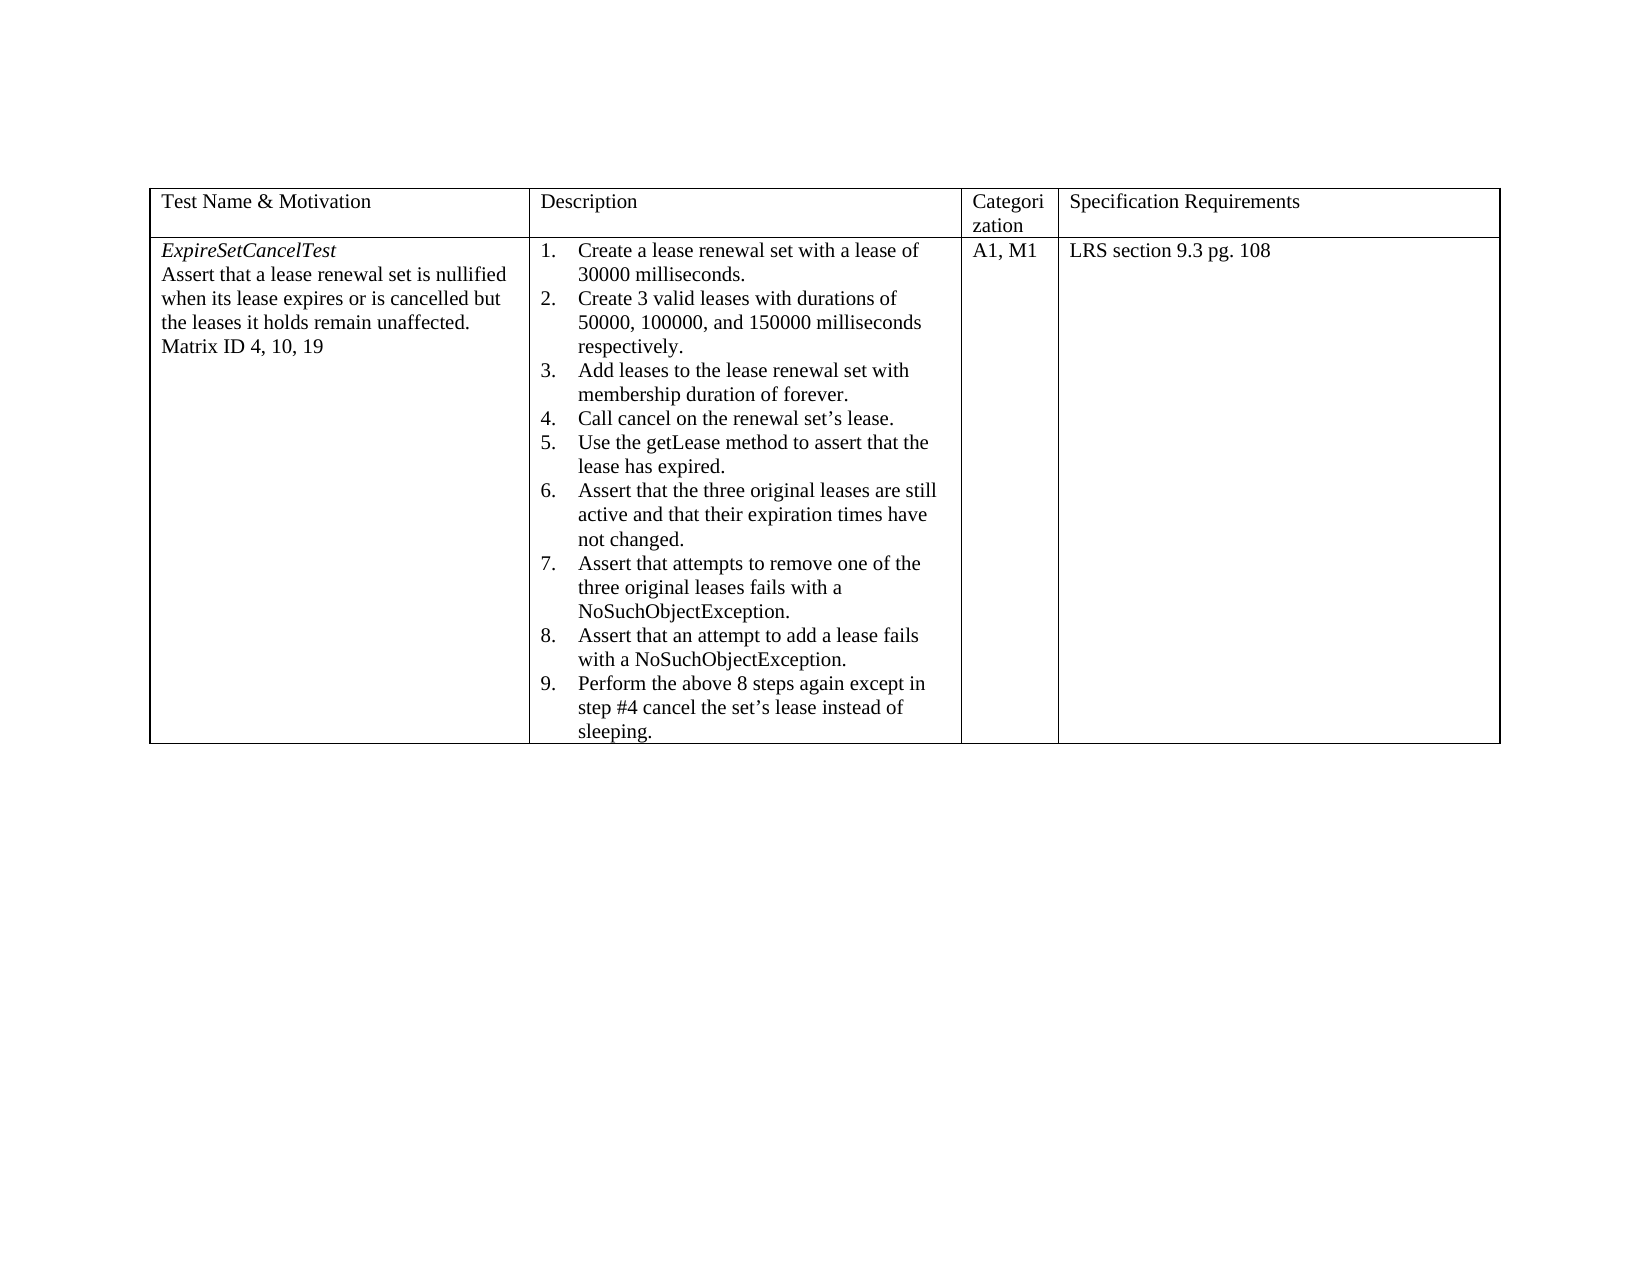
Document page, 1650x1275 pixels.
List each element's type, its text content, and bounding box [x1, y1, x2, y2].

table_header Description [530, 189, 961, 237]
table_cell ExpireSetCancelTest Assert that a lease renewal set is nullified when its lease expires or is cancelled but the leases it holds remain unaffected. Matrix ID 4, 10, 19 [151, 238, 529, 743]
table_cell LRS section 9.3 pg. 108 [1059, 238, 1499, 743]
table_cell A1, M1 [962, 238, 1058, 743]
table_header Test Name & Motivation [151, 189, 529, 237]
table_header Specification Requirements [1059, 189, 1499, 237]
table_cell Create a lease renewal set with a lease of 30000 milliseconds. Create 3 valid leases with durations of 50000, 100000, and 150000 milliseconds respectively. Add leases to the lease renewal set with membership duration of forever. Call cancel on the renewal set’s lease. Use the getLease method to assert that the lease has expired. Assert that the three original leases are still active and that their expiration times have not changed. Assert that attempts to remove one of the three original leases fails with a NoSuchObjectException. Assert that an attempt to add a lease fails with a NoSuchObjectException. Perform the above 8 steps again except in step #4 cancel the set’s lease instead of sleeping. [530, 238, 961, 743]
table_header Categorization [962, 189, 1058, 237]
